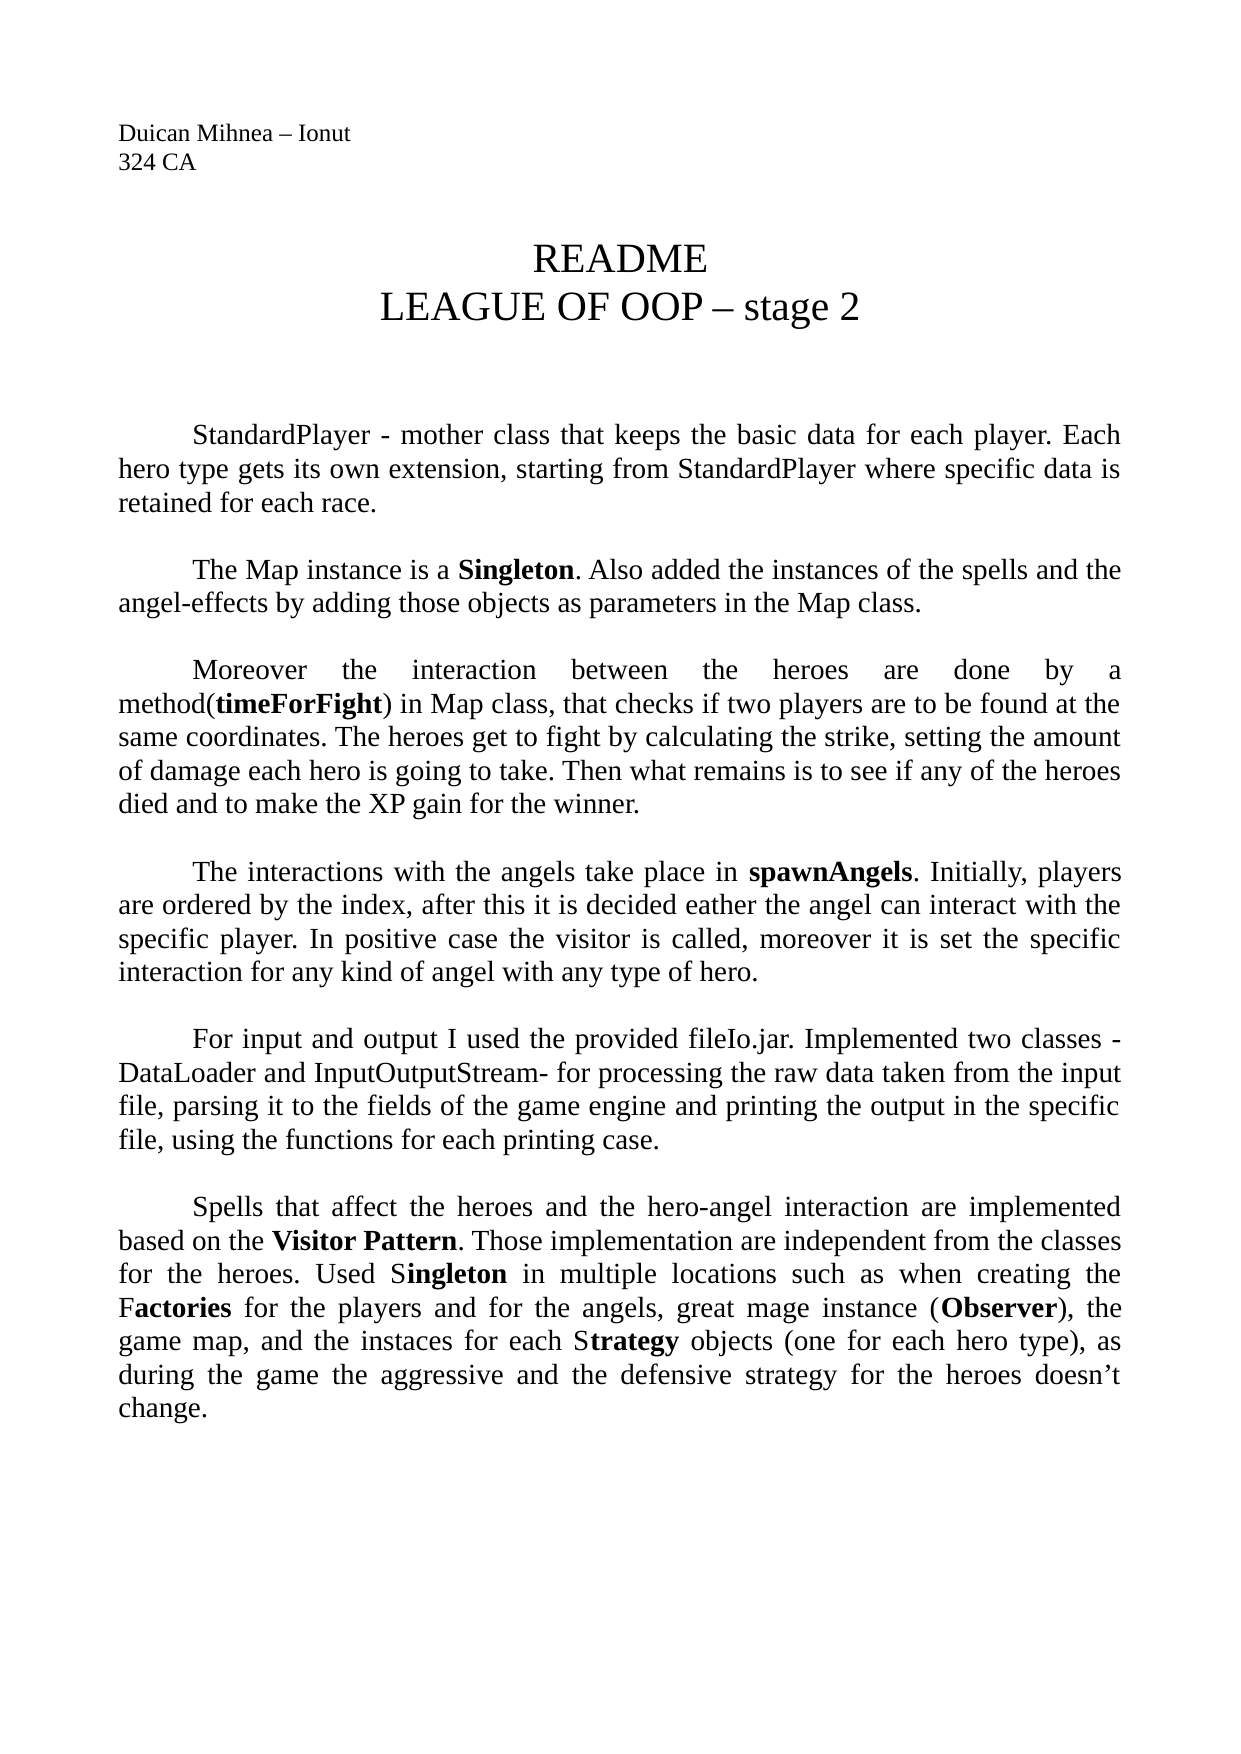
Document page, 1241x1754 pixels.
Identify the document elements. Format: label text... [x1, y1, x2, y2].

text 324 CA [118, 147, 1122, 176]
text LEAGUE OF OOP – stage 2 [118, 281, 1122, 329]
text StandardPlayer - mother class that keeps the basic data for each player. Each hero type gets its own extension, starting from StandardPlayer where specific data is retained for each race. [118, 415, 1122, 518]
text Duican Mihnea – Ionut [118, 118, 1122, 147]
text Moreover the interaction between the heroes are done by a method(timeForFight) in Map class, that checks if two players are to be found at the same coordinates. The heroes get to fight by calculating the strike, setting the amount of damage each hero is going to take. Then what remains is to see if any of the heroes died and to make the XP gain for the winner. [118, 652, 1122, 820]
text The Map instance is a Singleton. Also added the instances of the spells and the angel-effects by adding those objects as parameters in the Map class. [118, 552, 1122, 619]
text README [118, 233, 1122, 281]
text For input and output I used the provided fileIo.jar. Implemented two classes -DataLoader and InputOutputStream- for processing the raw data taken from the input file, parsing it to the fields of the game engine and printing the output in the specific file, using the functions for each printing case. [118, 1021, 1122, 1156]
text Spells that affect the heroes and the hero-angel interaction are implemented based on the Visitor Pattern. Those implementation are independent from the classes for the heroes. Used Singleton in multiple locations such as when creating the Factories for the players and for the angels, great mage instance (Observer), the game map, and the instaces for each Strategy objects (one for each hero type), as during the game the aggressive and the defensive strategy for the heroes doesn’t change. [118, 1189, 1122, 1424]
text The interactions with the angels take place in spawnAngels. Initially, players are ordered by the index, after this it is decided eather the angel can interact with the specific player. In positive case the visitor is called, moreover it is set the specific interaction for any kind of angel with any type of hero. [118, 854, 1122, 988]
